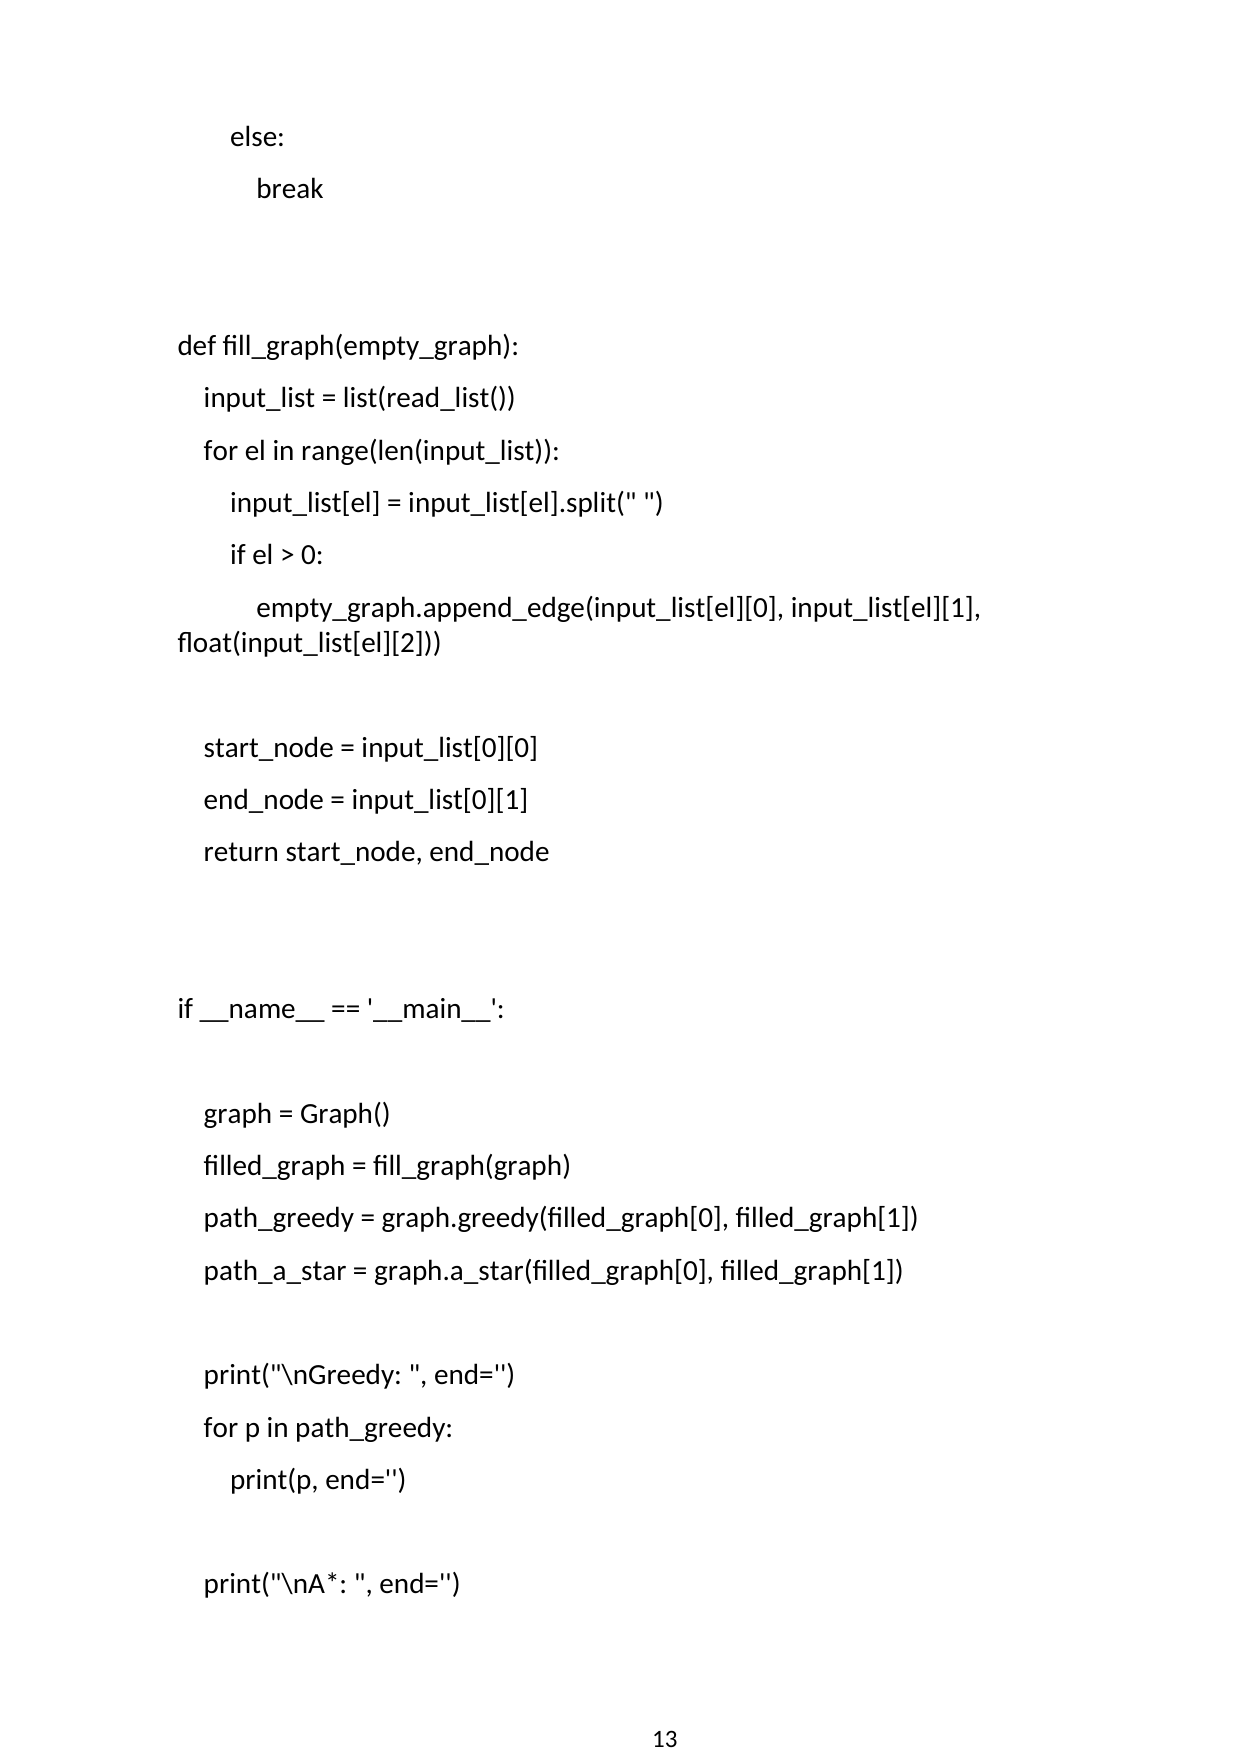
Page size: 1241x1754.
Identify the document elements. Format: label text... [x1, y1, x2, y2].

text def fill_graph(empty_graph): [177, 327, 1152, 363]
text return start_node, end_node [177, 833, 1152, 869]
text start_node = input_list[0][0] [177, 729, 1152, 764]
text filled_graph = fill_graph(graph) [177, 1147, 1152, 1183]
text if el > 0: [177, 536, 1152, 572]
text if __name__ == '__main__': [177, 990, 1152, 1026]
text print("\nA*: ", end='') [177, 1566, 1152, 1601]
text empty_graph.append_edge(input_list[el][0], input_list[el][1], float(input_list[el][2])) [177, 589, 1152, 660]
text else: [177, 118, 1152, 154]
text for el in range(len(input_list)): [177, 432, 1152, 467]
text graph = Graph() [177, 1095, 1152, 1131]
text input_list = list(read_list()) [177, 379, 1152, 415]
text input_list[el] = input_list[el].split(" ") [177, 484, 1152, 520]
text for p in path_greedy: [177, 1409, 1152, 1444]
text path_a_star = graph.a_star(filled_graph[0], filled_graph[1]) [177, 1252, 1152, 1287]
text print(p, end='') [177, 1461, 1152, 1497]
text break [177, 170, 1152, 206]
text path_greedy = graph.greedy(filled_graph[0], filled_graph[1]) [177, 1199, 1152, 1235]
text end_node = input_list[0][1] [177, 781, 1152, 817]
text print("\nGreedy: ", end='') [177, 1356, 1152, 1392]
